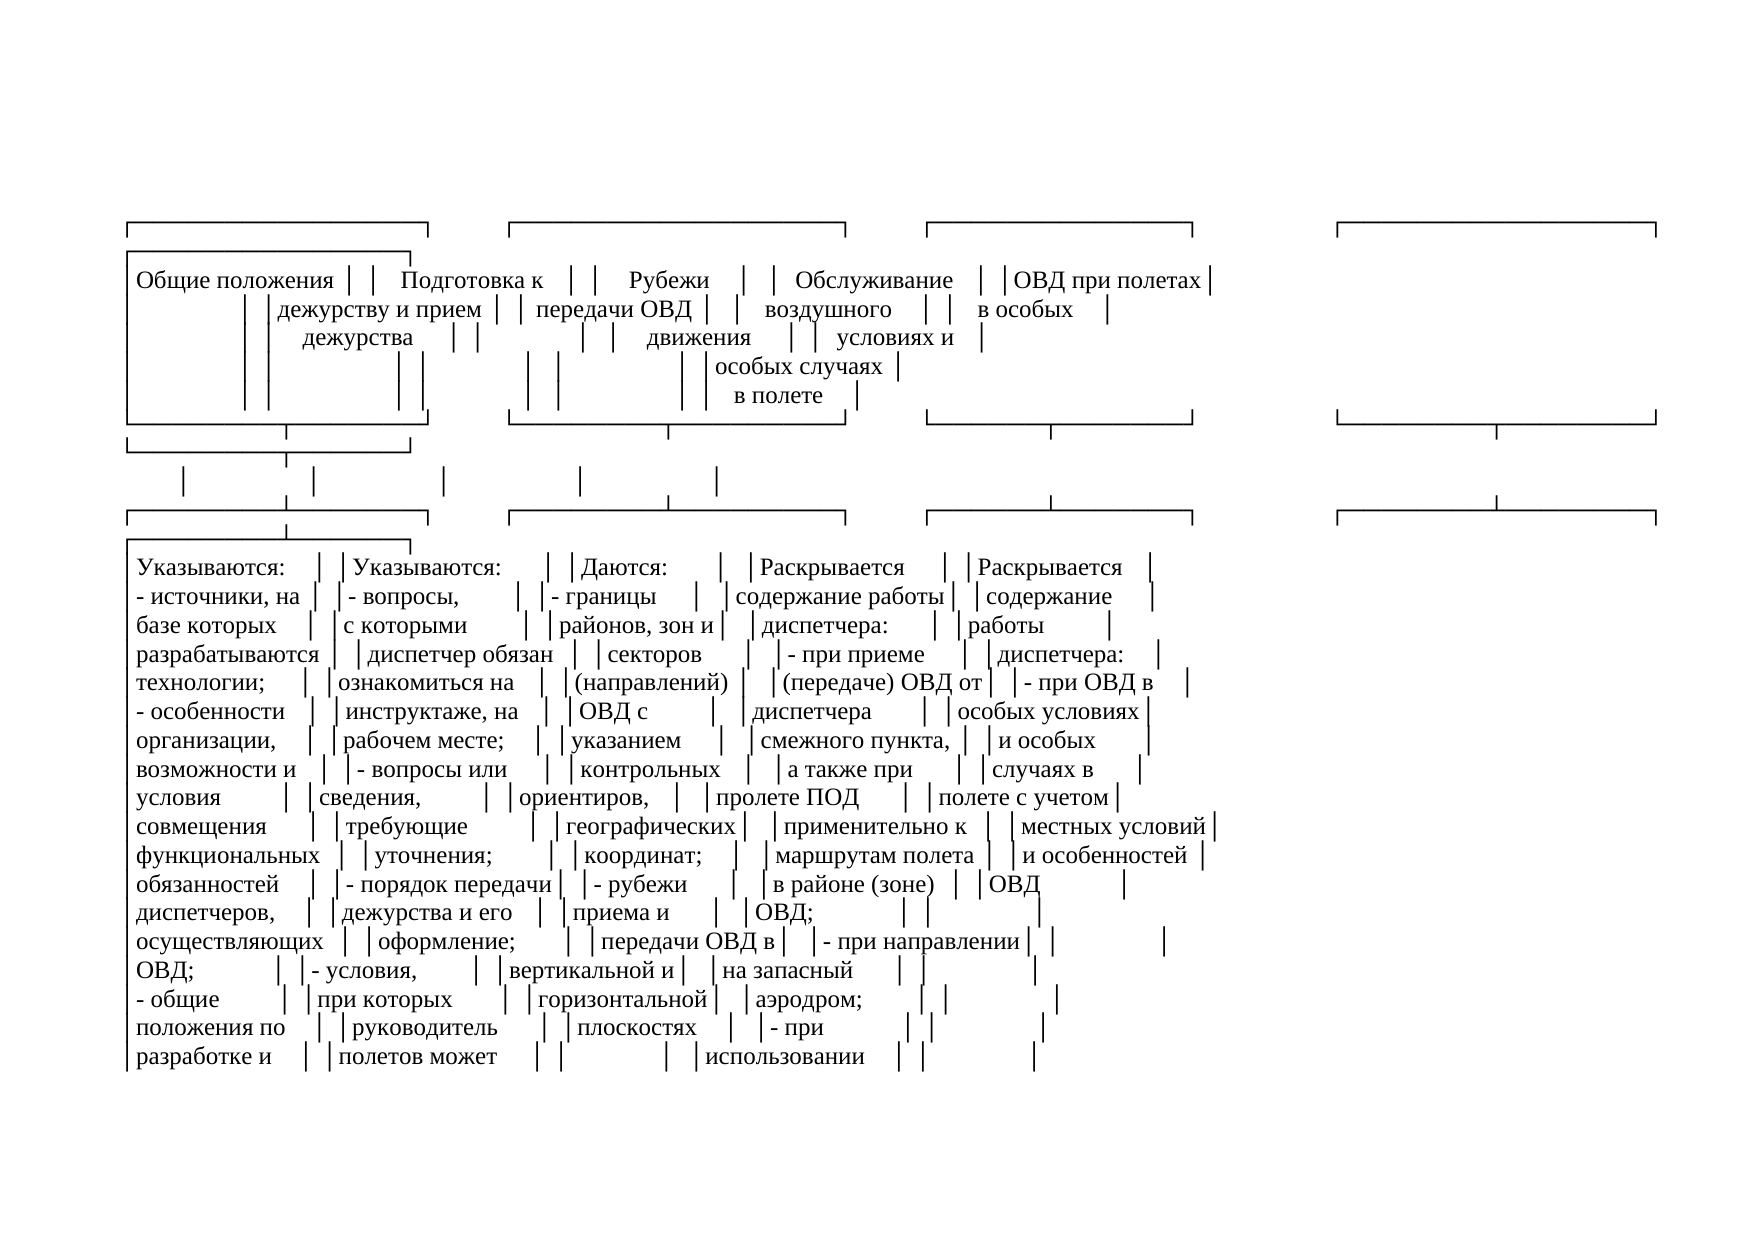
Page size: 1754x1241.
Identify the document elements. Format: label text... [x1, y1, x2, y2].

text │технологии; │ │ознакомиться на │ │(направлений) │ │(передаче) ОВД от│ │- при ОВД в │ [1016, 667, 1186, 696]
text │положения по │ │руководитель │ │плоскостях │ │- при │ │ │ [344, 1012, 543, 1041]
text │- особенности │ │инструктаже, на │ │ОВД с │ │диспетчера │ │особых условиях│ [337, 696, 545, 725]
text │ │ │ │ │ │ │ │ │особых случаях │ [559, 351, 681, 380]
text │ │ │ │ │ [581, 466, 715, 495]
text │совмещения │ │требующие │ │географических│ │применительно к │ │местных условий│ [128, 811, 312, 840]
text │ │ │ дежурства │ │ │ │ движения │ │ условиях и │ [614, 322, 790, 351]
text │условия │ │сведения, │ │ориентиров, │ │пролете ПОД │ │полете с учетом│ [311, 782, 485, 811]
text │осуществляющих │ │оформление; │ │передачи ОВД в│ │- при направлении│ │ │ [370, 926, 567, 955]
text │базе которых │ │с которыми │ │районов, зон и│ │диспетчера: │ │работы │ [128, 610, 309, 639]
text │базе которых │ │с которыми │ │районов, зон и│ │диспетчера: │ │работы │ [551, 610, 721, 639]
text │ │ │ │ │ │ │ │ │особых случаях │ [424, 351, 527, 380]
text │осуществляющих │ │оформление; │ │передачи ОВД в│ │- при направлении│ │ │ [128, 926, 344, 955]
text │ │ │ │ │ │ │ │ │ в полете │ [246, 380, 267, 409]
text │ │ │дежурству и прием │ │ передачи ОВД │ │ воздушного │ │ в особых │ [128, 294, 244, 322]
text │ │ │ │ │ │ │ │ │особых случаях │ [269, 351, 398, 380]
text │ │ │ │ │ [444, 466, 579, 495]
text │возможности и │ │- вопросы или │ │контрольных │ │а также при │ │случаях в │ [984, 754, 1139, 782]
text │базе которых │ │с которыми │ │районов, зон и│ │диспетчера: │ │работы │ [754, 610, 934, 639]
text │обязанностей │ │- порядок передачи│ │- рубежи │ │в районе (зоне) │ │ОВД │ [585, 869, 732, 897]
text │базе которых │ │с которыми │ │районов, зон и│ │диспетчера: │ │работы │ [1110, 610, 1665, 639]
text │ОВД; │ │- условия, │ │вертикальной и│ │на запасный │ │ │ [128, 955, 277, 984]
text │обязанностей │ │- порядок передачи│ │- рубежи │ │в районе (зоне) │ │ОВД │ [338, 869, 559, 897]
text │положения по │ │руководитель │ │плоскостях │ │- при │ │ │ [1044, 1012, 1665, 1041]
text │диспетчеров, │ │дежурства и его │ │приема и │ │ОВД; │ │ │ [929, 897, 1038, 926]
text │технологии; │ │ознакомиться на │ │(направлений) │ │(передаче) ОВД от│ │- при ОВД в │ [567, 667, 742, 696]
text │осуществляющих │ │оформление; │ │передачи ОВД в│ │- при направлении│ │ │ [593, 926, 783, 955]
text │диспетчеров, │ │дежурства и его │ │приема и │ │ОВД; │ │ │ [565, 897, 715, 926]
text │Общие положения │ │ Подготовка к │ │ Рубежи │ │ Обслуживание │ │ОВД при полетах│ [596, 265, 742, 294]
text │- общие │ │при которых │ │горизонтальной│ │аэродром; │ │ │ [309, 984, 504, 1012]
text │ │ │ │ │ │ │ │ │ в полете │ [707, 380, 856, 409]
text │условия │ │сведения, │ │ориентиров, │ │пролете ПОД │ │полете с учетом│ [930, 782, 1116, 811]
text │ │ │ дежурства │ │ │ │ движения │ │ условиях и │ [128, 322, 244, 351]
text │технологии; │ │ознакомиться на │ │(направлений) │ │(передаче) ОВД от│ │- при ОВД в │ [1188, 667, 1665, 696]
text │разрабатываются │ │диспетчер обязан │ │секторов │ │- при приеме │ │диспетчера: │ [990, 639, 1157, 667]
text │ │ │ │ │ │ │ │ │ в полете │ [400, 380, 422, 409]
text │положения по │ │руководитель │ │плоскостях │ │- при │ │ │ [762, 1012, 907, 1041]
text │Общие положения │ │ Подготовка к │ │ Рубежи │ │ Обслуживание │ │ОВД при полетах│ [775, 265, 980, 294]
text │ │ │дежурству и прием │ │ передачи ОВД │ │ воздушного │ │ в особых │ [951, 294, 1106, 322]
text │условия │ │сведения, │ │ориентиров, │ │пролете ПОД │ │полете с учетом│ [511, 782, 676, 811]
text │организации, │ │рабочем месте; │ │указанием │ │смежного пункта, │ │и особых │ [752, 725, 964, 754]
text │технологии; │ │ознакомиться на │ │(направлений) │ │(передаче) ОВД от│ │- при ОВД в │ [330, 667, 541, 696]
text │организации, │ │рабочем месте; │ │указанием │ │смежного пункта, │ │и особых │ [990, 725, 1147, 754]
text │ │ │ │ │ [184, 466, 312, 495]
text │совмещения │ │требующие │ │географических│ │применительно к │ │местных условий│ [558, 811, 744, 840]
text │совмещения │ │требующие │ │географических│ │применительно к │ │местных условий│ [776, 811, 987, 840]
text │совмещения │ │требующие │ │географических│ │применительно к │ │местных условий│ [1215, 811, 1665, 840]
text │совмещения │ │требующие │ │географических│ │применительно к │ │местных условий│ [1013, 811, 1213, 840]
text │- общие │ │при которых │ │горизонтальной│ │аэродром; │ │ │ [1058, 984, 1665, 1012]
text │ │ │ │ │ │ │ │ │ в полете │ [683, 380, 705, 409]
text │организации, │ │рабочем месте; │ │указанием │ │смежного пункта, │ │и особых │ [335, 725, 537, 754]
text ┌────────────────┐ ┌──────────────────┐ ┌──────────────┐ ┌─────────────────┐ ┌───────────────┐ [118, 207, 1665, 265]
text │обязанностей │ │- порядок передачи│ │- рубежи │ │в районе (зоне) │ │ОВД │ [128, 869, 312, 897]
text │диспетчеров, │ │дежурства и его │ │приема и │ │ОВД; │ │ │ [128, 897, 308, 926]
text │разрабатываются │ │диспетчер обязан │ │секторов │ │- при приеме │ │диспетчера: │ [1159, 639, 1665, 667]
text │условия │ │сведения, │ │ориентиров, │ │пролете ПОД │ │полете с учетом│ [1118, 782, 1665, 811]
text │разрабатываются │ │диспетчер обязан │ │секторов │ │- при приеме │ │диспетчера: │ [779, 639, 964, 667]
text │обязанностей │ │- порядок передачи│ │- рубежи │ │в районе (зоне) │ │ОВД │ [1125, 869, 1665, 897]
text │обязанностей │ │- порядок передачи│ │- рубежи │ │в районе (зоне) │ │ОВД │ [765, 869, 955, 897]
text │- общие │ │при которых │ │горизонтальной│ │аэродром; │ │ │ [946, 984, 1056, 1012]
text │- общие │ │при которых │ │горизонтальной│ │аэродром; │ │ │ [747, 984, 920, 1012]
text │ │ │ дежурства │ │ │ │ движения │ │ условиях и │ [816, 322, 980, 351]
text │Указываются: │ │Указываются: │ │Даются: │ │Раскрывается │ │Раскрывается │ [128, 552, 318, 581]
text │ │ │дежурству и прием │ │ передачи ОВД │ │ воздушного │ │ в особых │ [522, 294, 706, 322]
text │разработке и │ │полетов может │ │ │ │использовании │ │ │ [562, 1041, 665, 1070]
text │разработке и │ │полетов может │ │ │ │использовании │ │ │ [330, 1041, 536, 1070]
text │- источники, на │ │- вопросы, │ │- границы │ │содержание работы│ │содержание │ [978, 581, 1151, 610]
text │ │ │ дежурства │ │ │ │ движения │ │ условиях и │ [478, 322, 582, 351]
text │совмещения │ │требующие │ │географических│ │применительно к │ │местных условий│ [338, 811, 532, 840]
text │Указываются: │ │Указываются: │ │Даются: │ │Раскрывается │ │Раскрывается │ [344, 552, 547, 581]
text │- особенности │ │инструктаже, на │ │ОВД с │ │диспетчера │ │особых условиях│ [128, 696, 311, 725]
text │- общие │ │при которых │ │горизонтальной│ │аэродром; │ │ │ [128, 984, 283, 1012]
text │ОВД; │ │- условия, │ │вертикальной и│ │на запасный │ │ │ [924, 955, 1034, 984]
text │обязанностей │ │- порядок передачи│ │- рубежи │ │в районе (зоне) │ │ОВД │ [981, 869, 1123, 897]
text │Указываются: │ │Указываются: │ │Даются: │ │Раскрывается │ │Раскрывается │ [573, 552, 719, 581]
text │осуществляющих │ │оформление; │ │передачи ОВД в│ │- при направлении│ │ │ [1053, 926, 1163, 955]
text │- особенности │ │инструктаже, на │ │ОВД с │ │диспетчера │ │особых условиях│ [949, 696, 1147, 725]
text │- источники, на │ │- вопросы, │ │- границы │ │содержание работы│ │содержание │ [543, 581, 695, 610]
text └────────┬───────┘ └────────┬─────────┘ └──────┬───────┘ └────────┬────────┘ └────────┬──────┘ [118, 409, 1665, 466]
text │ │ │ │ │ │ │ │ │ в полете │ [269, 380, 398, 409]
text │- особенности │ │инструктаже, на │ │ОВД с │ │диспетчера │ │особых условиях│ [571, 696, 712, 725]
text │осуществляющих │ │оформление; │ │передачи ОВД в│ │- при направлении│ │ │ [815, 926, 1027, 955]
text │- источники, на │ │- вопросы, │ │- границы │ │содержание работы│ │содержание │ [340, 581, 517, 610]
text │организации, │ │рабочем месте; │ │указанием │ │смежного пункта, │ │и особых │ [1149, 725, 1665, 754]
text │возможности и │ │- вопросы или │ │контрольных │ │а также при │ │случаях в │ [1141, 754, 1665, 782]
text │организации, │ │рабочем месте; │ │указанием │ │смежного пункта, │ │и особых │ [563, 725, 720, 754]
text │ │ │ │ │ │ │ │ │особых случаях │ [529, 351, 557, 380]
text │Общие положения │ │ Подготовка к │ │ Рубежи │ │ Обслуживание │ │ОВД при полетах│ [1211, 265, 1665, 294]
text │возможности и │ │- вопросы или │ │контрольных │ │а также при │ │случаях в │ [349, 754, 546, 782]
text │- источники, на │ │- вопросы, │ │- границы │ │содержание работы│ │содержание │ [128, 581, 314, 610]
text │Указываются: │ │Указываются: │ │Даются: │ │Раскрывается │ │Раскрывается │ [1151, 552, 1665, 581]
text │разработке и │ │полетов может │ │ │ │использовании │ │ │ [924, 1041, 1033, 1070]
text │положения по │ │руководитель │ │плоскостях │ │- при │ │ │ [569, 1012, 730, 1041]
text │условия │ │сведения, │ │ориентиров, │ │пролете ПОД │ │полете с учетом│ [708, 782, 904, 811]
text │организации, │ │рабочем месте; │ │указанием │ │смежного пункта, │ │и особых │ [128, 725, 309, 754]
text │ │ │ │ │ │ │ │ │ в полете │ [424, 380, 527, 409]
text │ │ │ │ │ │ │ │ │особых случаях │ [899, 351, 1665, 380]
text │- особенности │ │инструктаже, на │ │ОВД с │ │диспетчера │ │особых условиях│ [1149, 696, 1665, 725]
text │ │ │дежурству и прием │ │ передачи ОВД │ │ воздушного │ │ в особых │ [738, 294, 925, 322]
text │- источники, на │ │- вопросы, │ │- границы │ │содержание работы│ │содержание │ [1153, 581, 1665, 610]
text │функциональных │ │уточнения; │ │координат; │ │маршрутам полета │ │и особенностей │ [576, 840, 735, 869]
text │положения по │ │руководитель │ │плоскостях │ │- при │ │ │ [128, 1012, 318, 1041]
text │ │ │ │ │ │ │ │ │ в полете │ [529, 380, 557, 409]
text │условия │ │сведения, │ │ориентиров, │ │пролете ПОД │ │полете с учетом│ [128, 782, 285, 811]
text │- источники, на │ │- вопросы, │ │- границы │ │содержание работы│ │содержание │ [727, 581, 952, 610]
text │технологии; │ │ознакомиться на │ │(направлений) │ │(передаче) ОВД от│ │- при ОВД в │ [128, 667, 304, 696]
text │Указываются: │ │Указываются: │ │Даются: │ │Раскрывается │ │Раскрывается │ [752, 552, 944, 581]
text │ │ │ │ │ │ │ │ │особых случаях │ [707, 351, 897, 380]
text │- особенности │ │инструктаже, на │ │ОВД с │ │диспетчера │ │особых условиях│ [744, 696, 923, 725]
text │Общие положения │ │ Подготовка к │ │ Рубежи │ │ Обслуживание │ │ОВД при полетах│ [374, 265, 570, 294]
text │ │ │ │ │ │ │ │ │ в полете │ [559, 380, 681, 409]
text │функциональных │ │уточнения; │ │координат; │ │маршрутам полета │ │и особенностей │ [366, 840, 550, 869]
text │ОВД; │ │- условия, │ │вертикальной и│ │на запасный │ │ │ [303, 955, 475, 984]
text │ │ │ дежурства │ │ │ │ движения │ │ условиях и │ [269, 322, 452, 351]
text │ │ │ │ │ │ │ │ │особых случаях │ [128, 351, 244, 380]
text │возможности и │ │- вопросы или │ │контрольных │ │а также при │ │случаях в │ [779, 754, 958, 782]
text │Указываются: │ │Указываются: │ │Даются: │ │Раскрывается │ │Раскрывается │ [969, 552, 1149, 581]
text │ │ │ дежурства │ │ │ │ движения │ │ условиях и │ [982, 322, 1665, 351]
text │ │ │ │ │ [118, 466, 182, 495]
text │Общие положения │ │ Подготовка к │ │ Рубежи │ │ Обслуживание │ │ОВД при полетах│ [128, 265, 348, 294]
text │функциональных │ │уточнения; │ │координат; │ │маршрутам полета │ │и особенностей │ [1014, 840, 1201, 869]
text │ОВД; │ │- условия, │ │вертикальной и│ │на запасный │ │ │ [501, 955, 682, 984]
text │- общие │ │при которых │ │горизонтальной│ │аэродром; │ │ │ [530, 984, 715, 1012]
text │возможности и │ │- вопросы или │ │контрольных │ │а также при │ │случаях в │ [572, 754, 747, 782]
text │технологии; │ │ознакомиться на │ │(направлений) │ │(передаче) ОВД от│ │- при ОВД в │ [774, 667, 990, 696]
text │ОВД; │ │- условия, │ │вертикальной и│ │на запасный │ │ │ [1036, 955, 1665, 984]
text │функциональных │ │уточнения; │ │координат; │ │маршрутам полета │ │и особенностей │ [128, 840, 340, 869]
text │ │ │дежурству и прием │ │ передачи ОВД │ │ воздушного │ │ в особых │ [269, 294, 496, 322]
text │ │ │дежурству и прием │ │ передачи ОВД │ │ воздушного │ │ в особых │ [1108, 294, 1665, 322]
text │разработке и │ │полетов может │ │ │ │использовании │ │ │ [128, 1041, 305, 1070]
text │разрабатываются │ │диспетчер обязан │ │секторов │ │- при приеме │ │диспетчера: │ [128, 639, 333, 667]
text │разрабатываются │ │диспетчер обязан │ │секторов │ │- при приеме │ │диспетчера: │ [359, 639, 574, 667]
text │ │ │ │ │ │ │ │ │ в полете │ [858, 380, 1665, 409]
text │Общие положения │ │ Подготовка к │ │ Рубежи │ │ Обслуживание │ │ОВД при полетах│ [1006, 265, 1209, 294]
text │положения по │ │руководитель │ │плоскостях │ │- при │ │ │ [932, 1012, 1042, 1041]
text │базе которых │ │с которыми │ │районов, зон и│ │диспетчера: │ │работы │ [335, 610, 525, 639]
text │функциональных │ │уточнения; │ │координат; │ │маршрутам полета │ │и особенностей │ [1203, 840, 1665, 869]
text │разработке и │ │полетов может │ │ │ │использовании │ │ │ [697, 1041, 898, 1070]
text │ │ │ │ │ [314, 466, 442, 495]
text │ОВД; │ │- условия, │ │вертикальной и│ │на запасный │ │ │ [714, 955, 898, 984]
text │диспетчеров, │ │дежурства и его │ │приема и │ │ОВД; │ │ │ [747, 897, 903, 926]
text │разрабатываются │ │диспетчер обязан │ │секторов │ │- при приеме │ │диспетчера: │ [599, 639, 747, 667]
text │ │ │ │ │ │ │ │ │ в полете │ [128, 380, 244, 409]
text │осуществляющих │ │оформление; │ │передачи ОВД в│ │- при направлении│ │ │ [1165, 926, 1665, 955]
text │диспетчеров, │ │дежурства и его │ │приема и │ │ОВД; │ │ │ [1040, 897, 1665, 926]
text ┌────────┴───────┐ ┌────────┴─────────┐ ┌──────┴───────┐ ┌────────┴────────┐ ┌────────┴──────┐ [118, 495, 1665, 552]
text │диспетчеров, │ │дежурства и его │ │приема и │ │ОВД; │ │ │ [334, 897, 539, 926]
text │ │ │ │ │ [717, 466, 1665, 495]
text │функциональных │ │уточнения; │ │координат; │ │маршрутам полета │ │и особенностей │ [767, 840, 988, 869]
text │разработке и │ │полетов может │ │ │ │использовании │ │ │ [1035, 1041, 1665, 1070]
text │базе которых │ │с которыми │ │районов, зон и│ │диспетчера: │ │работы │ [960, 610, 1108, 639]
text │возможности и │ │- вопросы или │ │контрольных │ │а также при │ │случаях в │ [128, 754, 323, 782]
